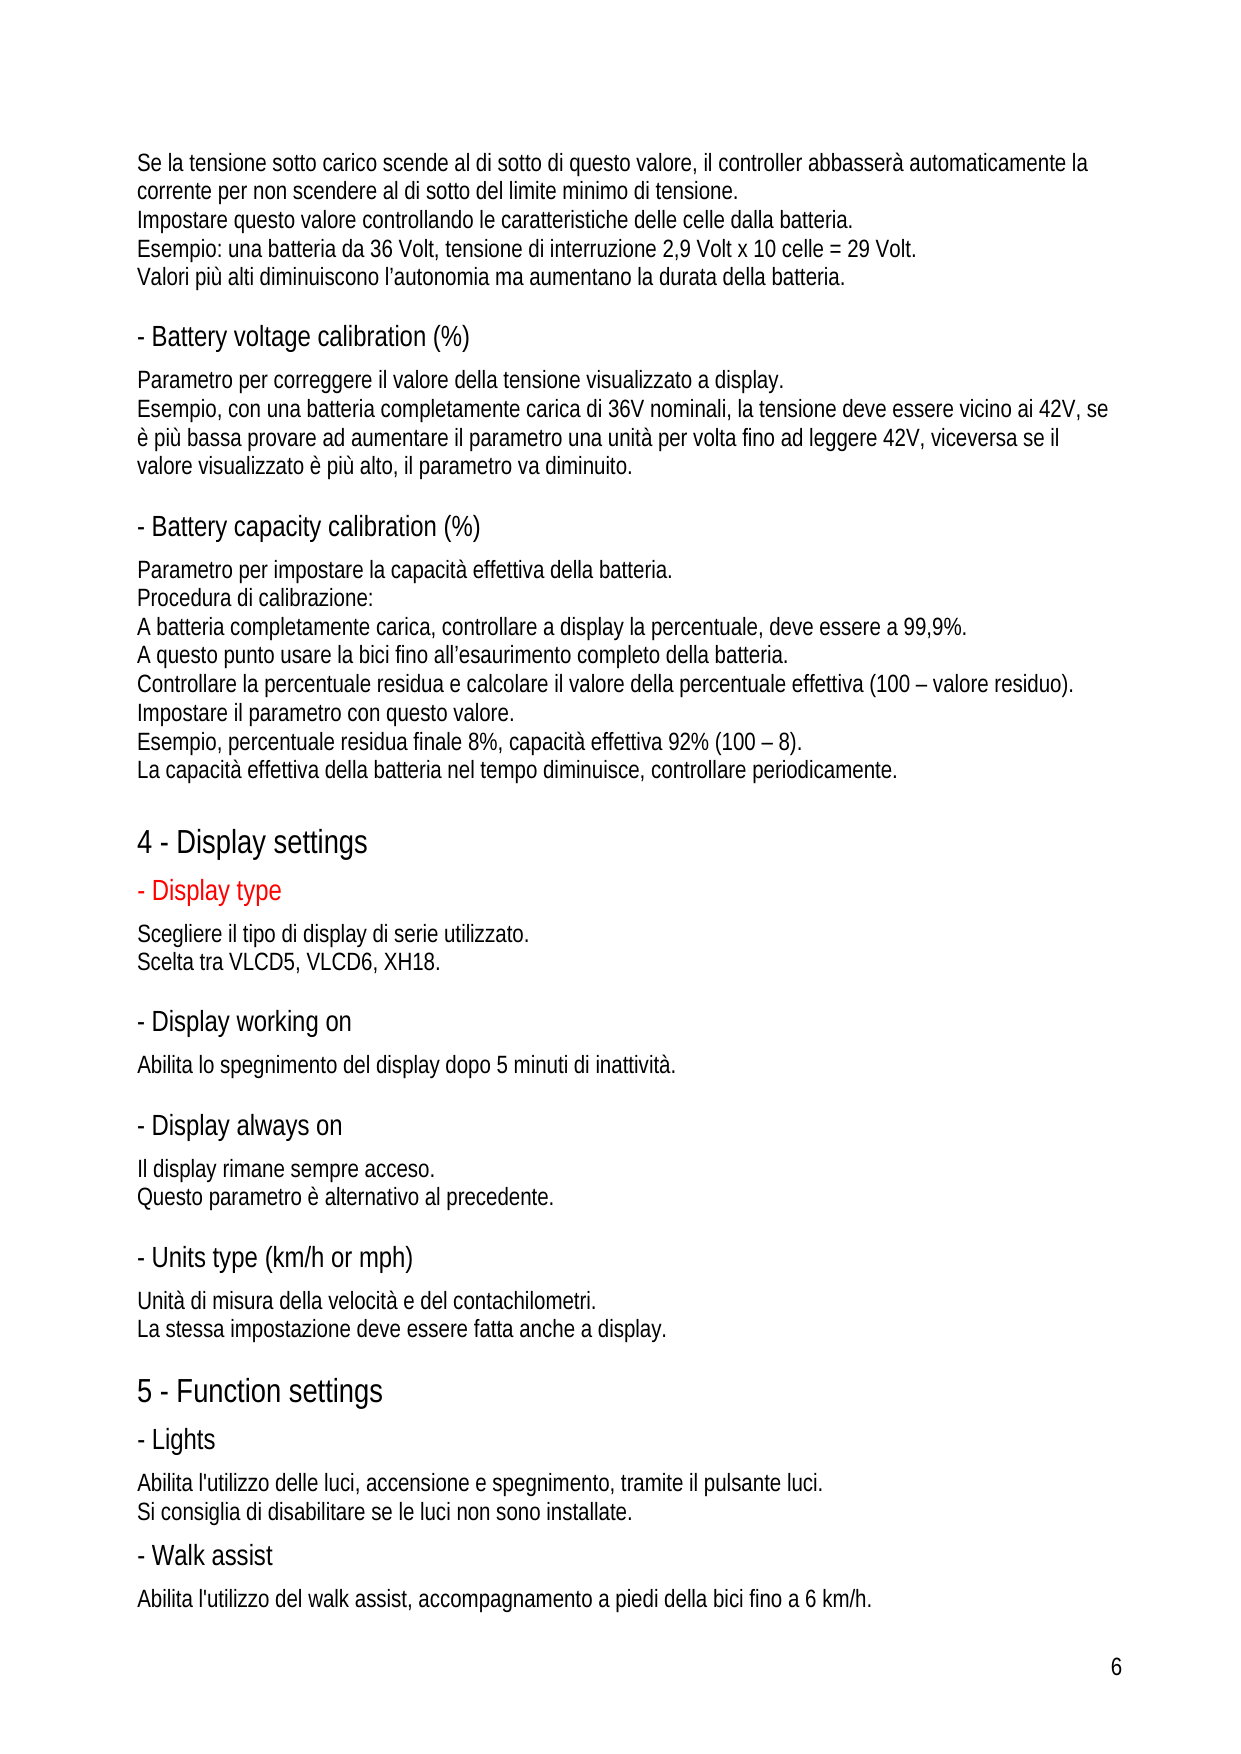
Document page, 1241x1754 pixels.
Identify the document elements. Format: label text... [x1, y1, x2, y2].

text - Display type [137, 873, 1122, 906]
text Procedura di calibrazione: [137, 583, 1122, 612]
text Unità di misura della velocità e del contachilometri. [137, 1286, 1122, 1314]
text - Units type (km/h or mph) [137, 1240, 1122, 1273]
text Valori più alti diminuiscono l’autonomia ma aumentano la durata della batteria. [137, 262, 1122, 291]
text - Walk assist [137, 1538, 1122, 1571]
text Parametro per correggere il valore della tensione visualizzato a display. [137, 365, 1122, 394]
text Scelta tra VLCD5, VLCD6, XH18. [137, 947, 1122, 976]
text Abilita l'utilizzo delle luci, accensione e spegnimento, tramite il pulsante luci. [137, 1468, 1122, 1497]
text Abilita l'utilizzo del walk assist, accompagnamento a piedi della bici fino a 6 km/h. [137, 1584, 1122, 1613]
subtitle 5 - Function settings [137, 1372, 1122, 1410]
text Esempio, con una batteria completamente carica di 36V nominali, la tensione deve essere vicino ai 42V, se è più bassa provare ad aumentare il parametro una unità per volta fino ad leggere 42V, viceversa se il valore visualizzato è più alto, il parametro va diminuito. [137, 394, 1122, 480]
text - Lights [137, 1422, 1122, 1456]
text 4 - Display settings [137, 822, 1122, 860]
text Parametro per impostare la capacità effettiva della batteria. [137, 554, 1122, 583]
text Impostare questo valore controllando le caratteristiche delle celle dalla batteria. [137, 205, 1122, 233]
text La stessa impostazione deve essere fatta anche a display. [137, 1314, 1122, 1343]
text Il display rimane sempre acceso. [137, 1154, 1122, 1182]
text Esempio, percentuale residua finale 8%, capacità effettiva 92% (100 – 8). [137, 726, 1122, 755]
text Abilita lo spegnimento del display dopo 5 minuti di inattività. [137, 1051, 1122, 1079]
text A questo punto usare la bici fino all’esaurimento completo della batteria. [137, 641, 1122, 669]
text Scegliere il tipo di display di serie utilizzato. [137, 919, 1122, 947]
text - Display working on [137, 1004, 1122, 1038]
text Si consiglia di disabilitare se le luci non sono installate. [137, 1497, 1122, 1526]
text - Display always on [137, 1108, 1122, 1141]
text Esempio: una batteria da 36 Volt, tensione di interruzione 2,9 Volt x 10 celle = 29 Volt. [137, 233, 1122, 262]
text La capacità effettiva della batteria nel tempo diminuisce, controllare periodicamente. [137, 755, 1122, 784]
text Se la tensione sotto carico scende al di sotto di questo valore, il controller abbasserà automaticamente la corrente per non scendere al di sotto del limite minimo di tensione. [137, 148, 1122, 205]
text Questo parametro è alternativo al precedente. [137, 1182, 1122, 1211]
text A batteria completamente carica, controllare a display la percentuale, deve essere a 99,9%. [137, 612, 1122, 641]
text - Battery voltage calibration (%) [137, 319, 1122, 353]
text - Battery capacity calibration (%) [137, 509, 1122, 542]
text Controllare la percentuale residua e calcolare il valore della percentuale effettiva (100 – valore residuo). Impostare il parametro con questo valore. [137, 669, 1122, 726]
